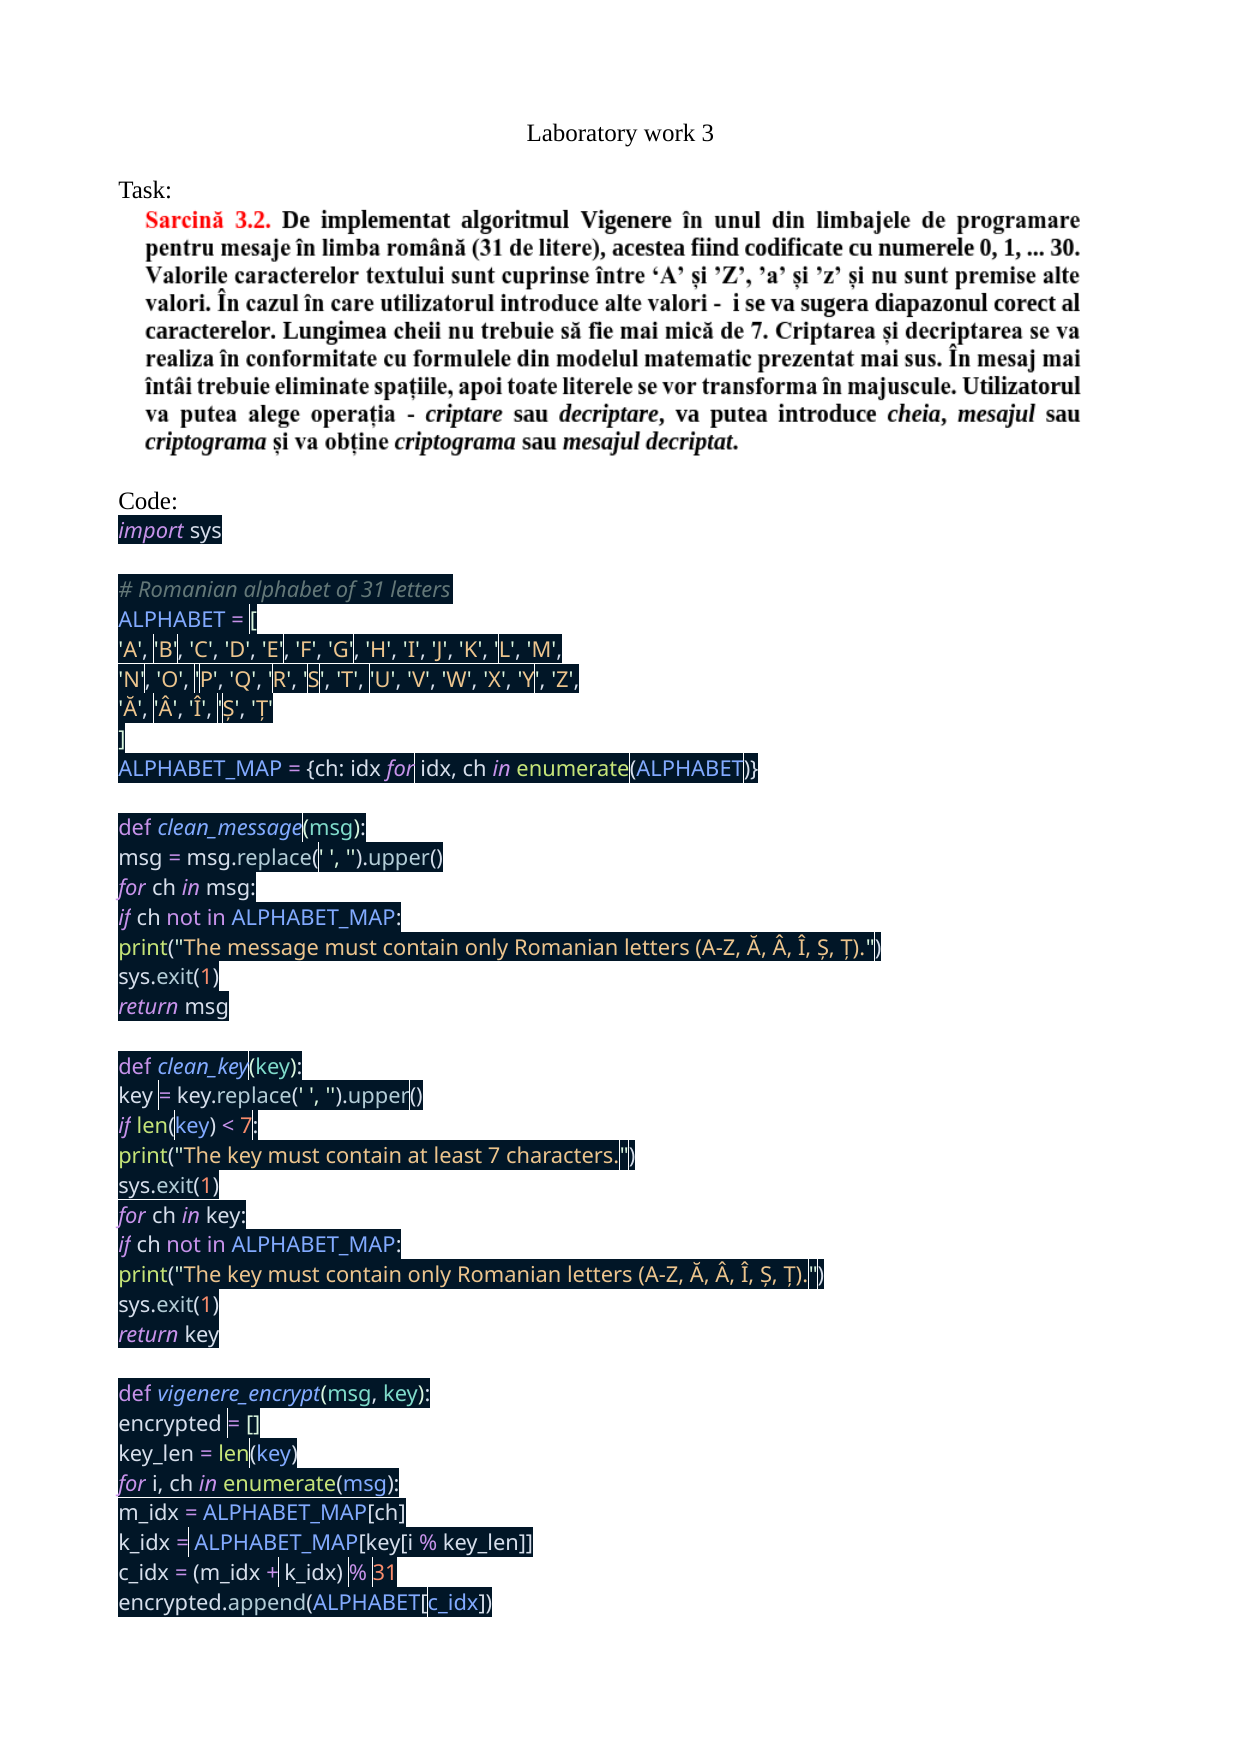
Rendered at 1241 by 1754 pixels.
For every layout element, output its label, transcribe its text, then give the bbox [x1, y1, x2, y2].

text for i, ch in enumerate(msg): [118, 1468, 1122, 1497]
text if ch not in ALPHABET_MAP: [118, 902, 1122, 932]
text 'Ă', 'Â', 'Î', 'Ș', 'Ț' [118, 693, 1122, 723]
text print("The key must contain only Romanian letters (A-Z, Ă, Â, Î, Ș, Ț).") [118, 1259, 1122, 1289]
text sys.exit(1) [118, 1289, 1122, 1319]
text Task: [118, 176, 1122, 204]
text return msg [118, 991, 1122, 1021]
text for ch in msg: [118, 872, 1122, 902]
text def clean_message(msg): [118, 812, 1122, 842]
text if ch not in ALPHABET_MAP: [118, 1229, 1122, 1259]
text ALPHABET_MAP = {ch: idx for idx, ch in enumerate(ALPHABET)} [118, 753, 1122, 783]
text msg = msg.replace(' ', '').upper() [118, 842, 1122, 872]
text import sys [118, 515, 1122, 544]
text sys.exit(1) [118, 961, 1122, 991]
text encrypted = [] [118, 1408, 1122, 1438]
text encrypted.append(ALPHABET[c_idx]) [118, 1587, 1122, 1617]
text sys.exit(1) [118, 1170, 1122, 1199]
text if len(key) < 7: [118, 1110, 1122, 1140]
text # Romanian alphabet of 31 letters [118, 574, 1122, 604]
text for ch in key: [118, 1199, 1122, 1229]
text c_idx = (m_idx + k_idx) % 31 [118, 1557, 1122, 1587]
text m_idx = ALPHABET_MAP[ch] [118, 1497, 1122, 1527]
text k_idx = ALPHABET_MAP[key[i % key_len]] [118, 1527, 1122, 1557]
text def clean_key(key): [118, 1051, 1122, 1080]
text ] [118, 723, 1122, 753]
text 'A', 'B', 'C', 'D', 'E', 'F', 'G', 'H', 'I', 'J', 'K', 'L', 'M', [118, 634, 1122, 663]
text print("The message must contain only Romanian letters (A-Z, Ă, Â, Î, Ș, Ț).") [118, 932, 1122, 961]
picture [118, 204, 1123, 458]
text return key [118, 1319, 1122, 1348]
text 'N', 'O', 'P', 'Q', 'R', 'S', 'T', 'U', 'V', 'W', 'X', 'Y', 'Z', [118, 663, 1122, 693]
text Laboratory work 3 [118, 118, 1122, 147]
text key_len = len(key) [118, 1438, 1122, 1468]
text ALPHABET = [ [118, 604, 1122, 634]
text print("The key must contain at least 7 characters.") [118, 1140, 1122, 1170]
text Code: [118, 458, 1122, 515]
text key = key.replace(' ', '').upper() [118, 1080, 1122, 1110]
text def vigenere_encrypt(msg, key): [118, 1378, 1122, 1408]
